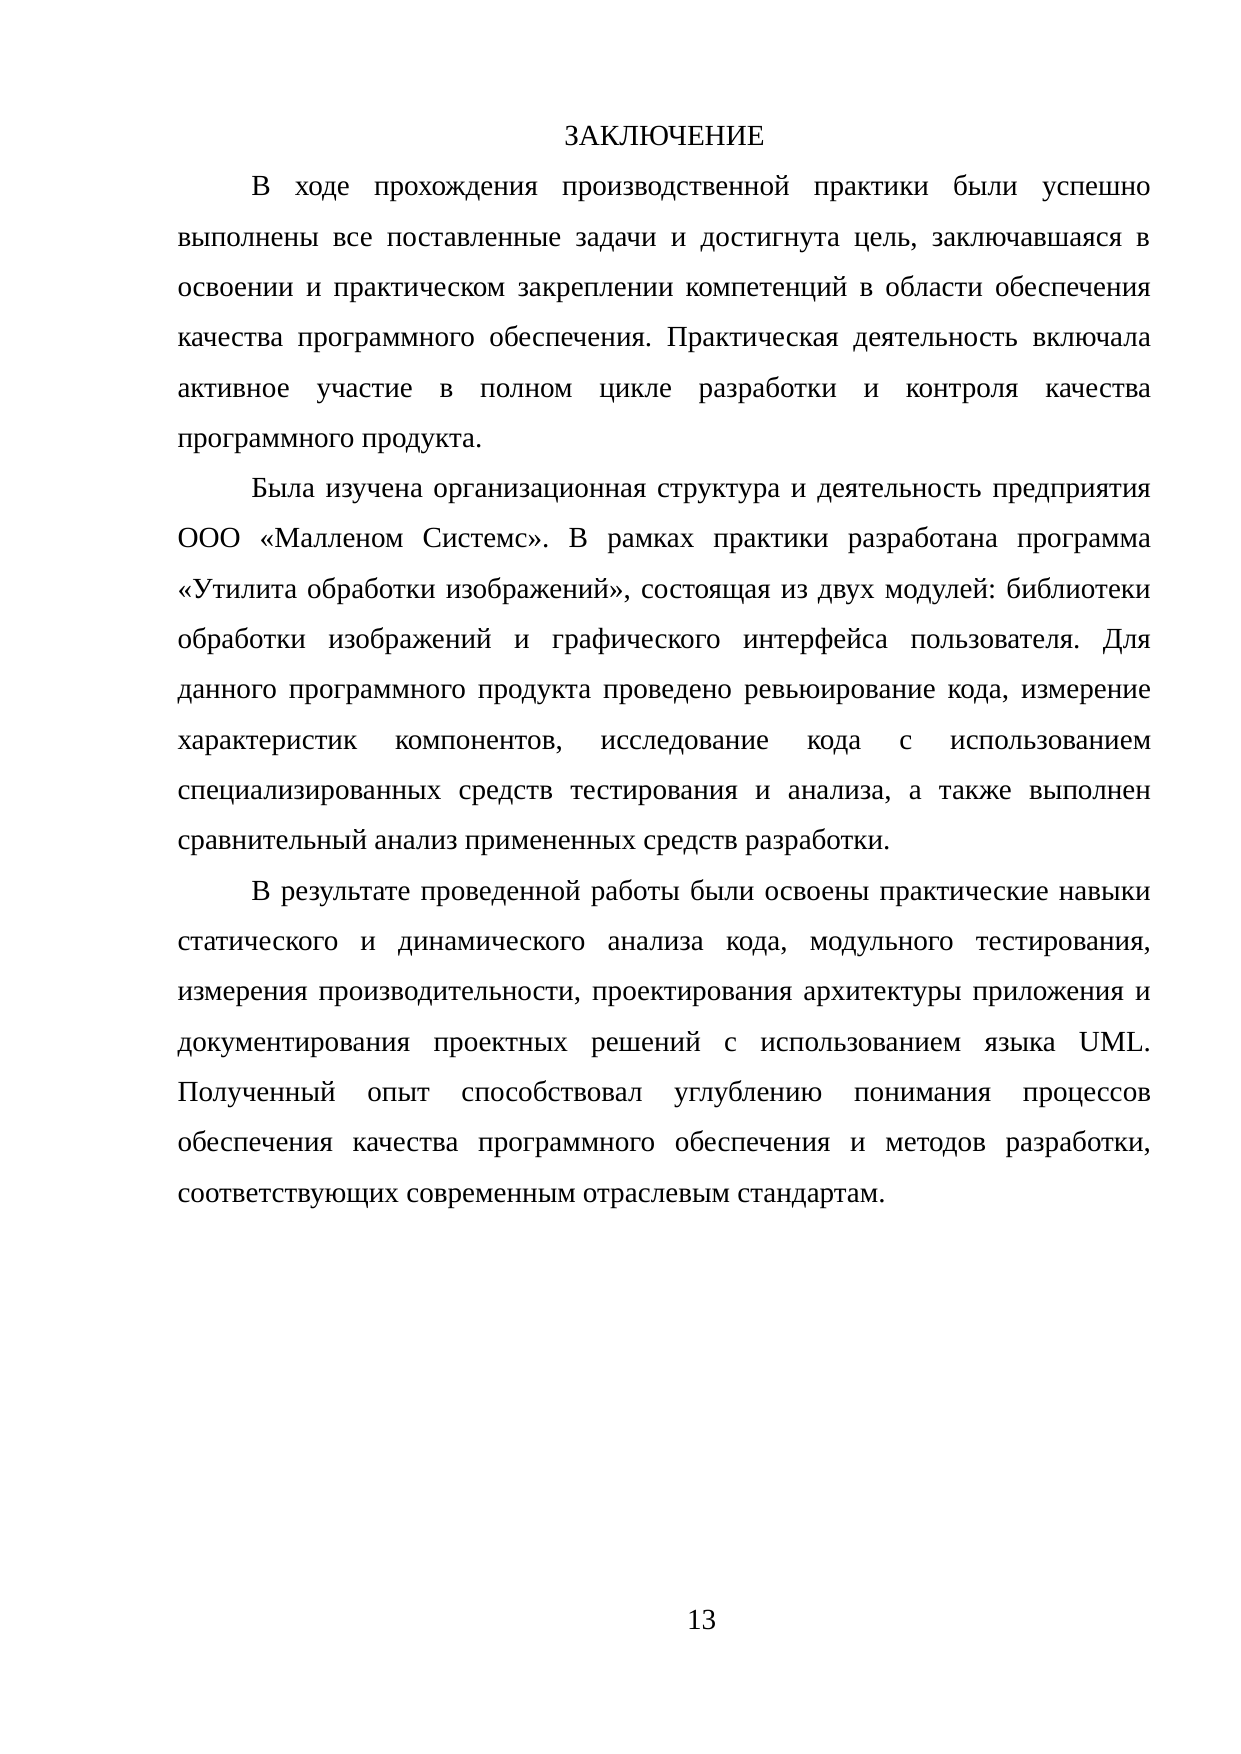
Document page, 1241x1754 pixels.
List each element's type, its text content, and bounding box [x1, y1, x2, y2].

text В ходе прохождения производственной практики были успешно выполнены все поставленные задачи и достигнута цель, заключавшаяся в освоении и практическом закреплении компетенций в области обеспечения качества программного обеспечения. Практическая деятельность включала активное участие в полном цикле разработки и контроля качества программного продукта. [177, 168, 1152, 453]
text В результате проведенной работы были освоены практические навыки статического и динамического анализа кода, модульного тестирования, измерения производительности, проектирования архитектуры приложения и документирования проектных решений с использованием языка UML. Полученный опыт способствовал углублению понимания процессов обеспечения качества программного обеспечения и методов разработки, соответствующих современным отраслевым стандартам. [177, 873, 1152, 1208]
subtitle ЗАКЛЮЧЕНИЕ [177, 118, 1152, 152]
text Была изучена организационная структура и деятельность предприятия ООО «Малленом Системс». В рамках практики разработана программа «Утилита обработки изображений», состоящая из двух модулей: библиотеки обработки изображений и графического интерфейса пользователя. Для данного программного продукта проведено ревьюирование кода, измерение характеристик компонентов, исследование кода с использованием специализированных средств тестирования и анализа, а также выполнен сравнительный анализ примененных средств разработки. [177, 470, 1152, 856]
